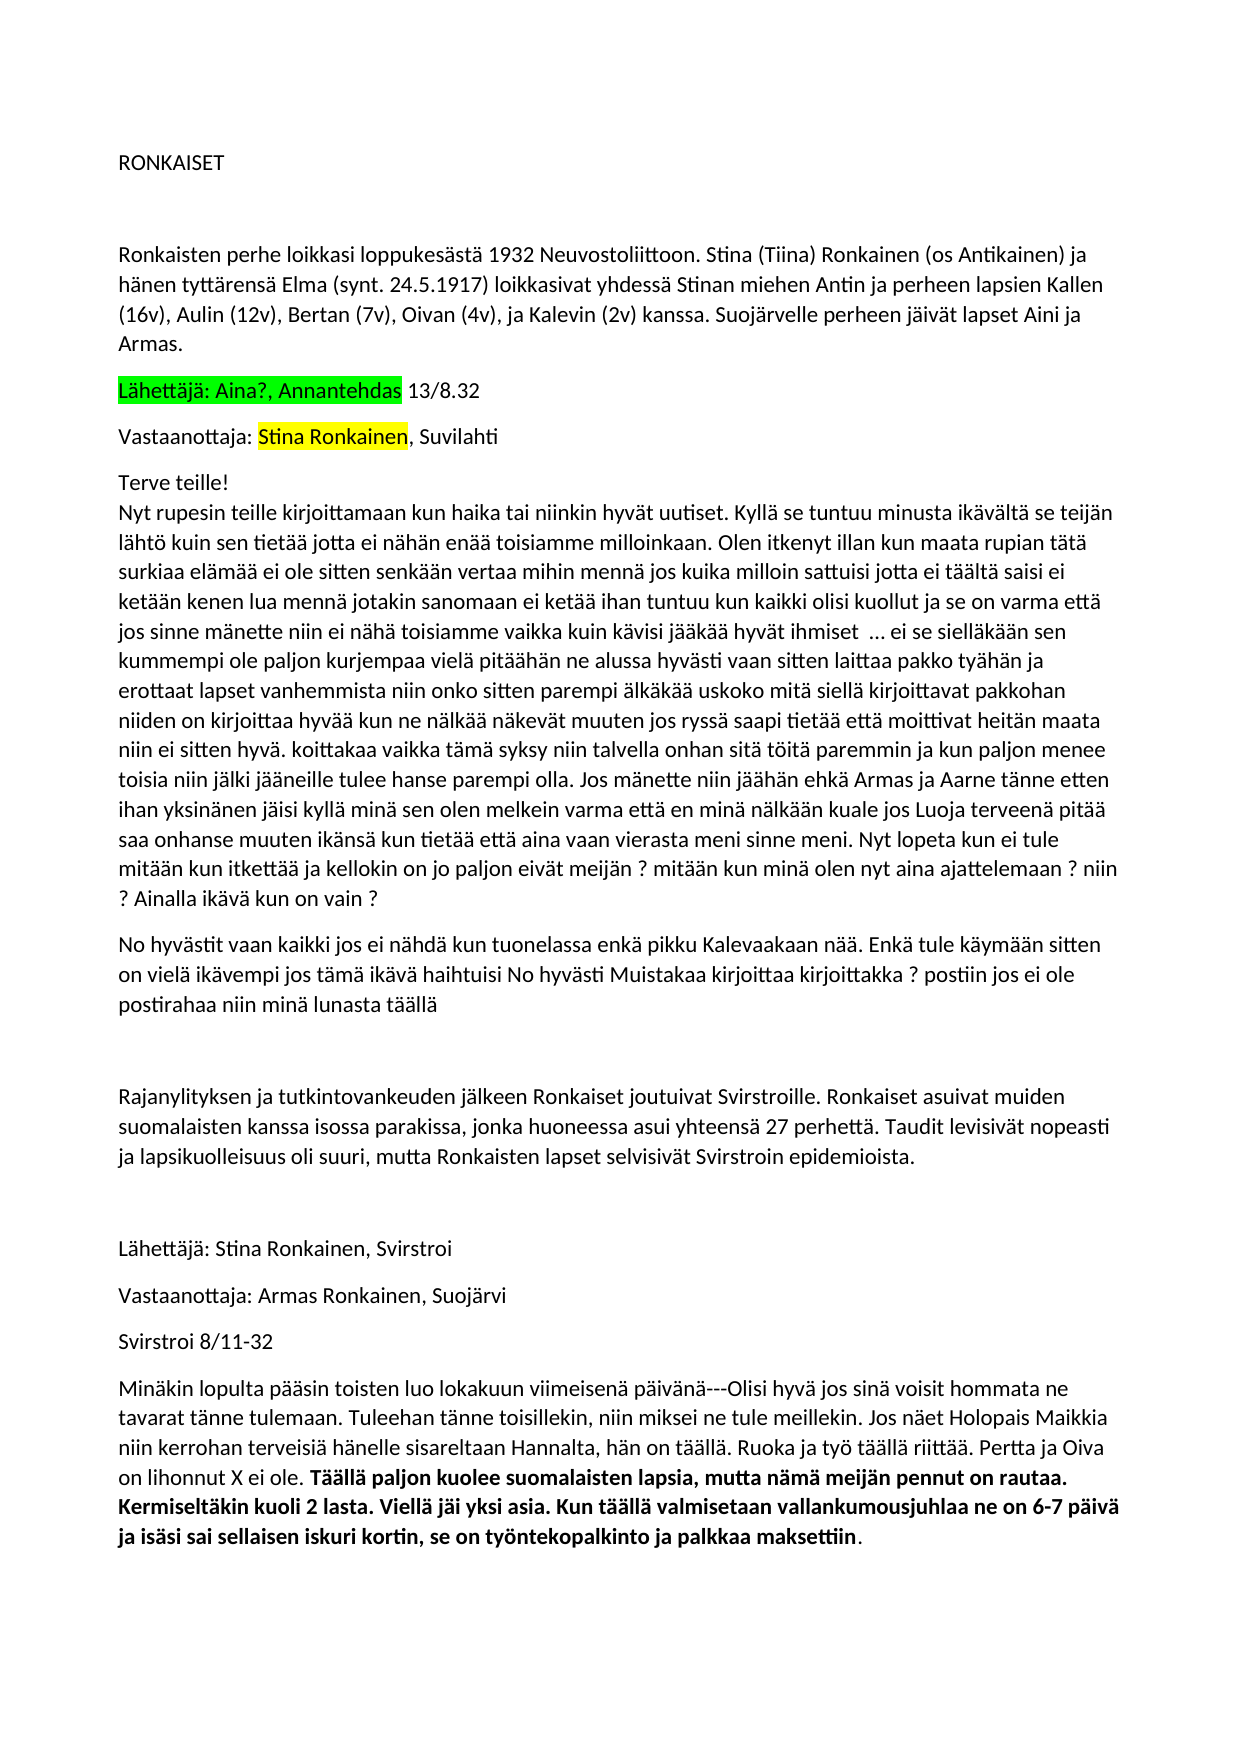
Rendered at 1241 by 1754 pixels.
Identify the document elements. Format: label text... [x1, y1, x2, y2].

text Vastaanottaja: Stina Ronkainen, Suvilahti [118, 422, 1122, 450]
text Terve teille! Nyt rupesin teille kirjoittamaan kun haika tai niinkin hyvät uutiset. Kyllä se tuntuu minusta ikävältä se teijän lähtö kuin sen tietää jotta ei nähän enää toisiamme milloinkaan. Olen itkenyt illan kun maata rupian tätä surkiaa elämää ei ole sitten senkään vertaa mihin mennä jos kuika milloin sattuisi jotta ei täältä saisi ei ketään kenen lua mennä jotakin sanomaan ei ketää ihan tuntuu kun kaikki olisi kuollut ja se on varma että jos sinne mänette niin ei nähä toisiamme vaikka kuin kävisi jääkää hyvät ihmiset … ei se sielläkään sen kummempi ole paljon kurjempaa vielä pitäähän ne alussa hyvästi vaan sitten laittaa pakko tyähän ja erottaat lapset vanhemmista niin onko sitten parempi älkäkää uskoko mitä siellä kirjoittavat pakkohan niiden on kirjoittaa hyvää kun ne nälkää näkevät muuten jos ryssä saapi tietää että moittivat heitän maata niin ei sitten hyvä. koittakaa vaikka tämä syksy niin talvella onhan sitä töitä paremmin ja kun paljon menee toisia niin jälki jääneille tulee hanse parempi olla. Jos mänette niin jäähän ehkä Armas ja Aarne tänne etten ihan yksinänen jäisi kyllä minä sen olen melkein varma että en minä nälkään kuale jos Luoja terveenä pitää saa onhanse muuten ikänsä kun tietää että aina vaan vierasta meni sinne meni. Nyt lopeta kun ei tule mitään kun itkettää ja kellokin on jo paljon eivät meijän ? mitään kun minä olen nyt aina ajattelemaan ? niin ? Ainalla ikävä kun on vain ? [118, 468, 1122, 912]
text Ronkaisten perhe loikkasi loppukesästä 1932 Neuvostoliittoon. Stina (Tiina) Ronkainen (os Antikainen) ja hänen tyttärensä Elma (synt. 24.5.1917) loikkasivat yhdessä Stinan miehen Antin ja perheen lapsien Kallen (16v), Aulin (12v), Bertan (7v), Oivan (4v), ja Kalevin (2v) kanssa. Suojärvelle perheen jäivät lapset Aini ja Armas. [118, 240, 1122, 357]
text Rajanylityksen ja tutkintovankeuden jälkeen Ronkaiset joutuivat Svirstroille. Ronkaiset asuivat muiden suomalaisten kanssa isossa parakissa, jonka huoneessa asui yhteensä 27 perhettä. Taudit levisivät nopeasti ja lapsikuolleisuus oli suuri, mutta Ronkaisten lapset selvisivät Svirstroin epidemioista. [118, 1082, 1122, 1170]
text Lähettäjä: Stina Ronkainen, Svirstroi [118, 1234, 1122, 1263]
text Svirstroi 8/11-32 [118, 1327, 1122, 1355]
text No hyvästit vaan kaikki jos ei nähdä kun tuonelassa enkä pikku Kalevaakaan nää. Enkä tule käymään sitten on vielä ikävempi jos tämä ikävä haihtuisi No hyvästi Muistakaa kirjoittaa kirjoittakka ? postiin jos ei ole postirahaa niin minä lunasta täällä [118, 930, 1122, 1018]
text Vastaanottaja: Armas Ronkainen, Suojärvi [118, 1281, 1122, 1309]
text Minäkin lopulta pääsin toisten luo lokakuun viimeisenä päivänä---Olisi hyvä jos sinä voisit hommata ne tavarat tänne tulemaan. Tuleehan tänne toisillekin, niin miksei ne tule meillekin. Jos näet Holopais Maikkia niin kerrohan terveisiä hänelle sisareltaan Hannalta, hän on täällä. Ruoka ja työ täällä riittää. Pertta ja Oiva on lihonnut X ei ole. Täällä paljon kuolee suomalaisten lapsia, mutta nämä meijän pennut on rautaa. Kermiseltäkin kuoli 2 lasta. Viellä jäi yksi asia. Kun täällä valmisetaan vallankumousjuhlaa ne on 6-7 päivä ja isäsi sai sellaisen iskuri kortin, se on työntekopalkinto ja palkkaa maksettiin. [118, 1374, 1122, 1550]
text RONKAISET [118, 148, 1122, 176]
text Lähettäjä: Aina?, Annantehdas 13/8.32 [118, 376, 1122, 404]
